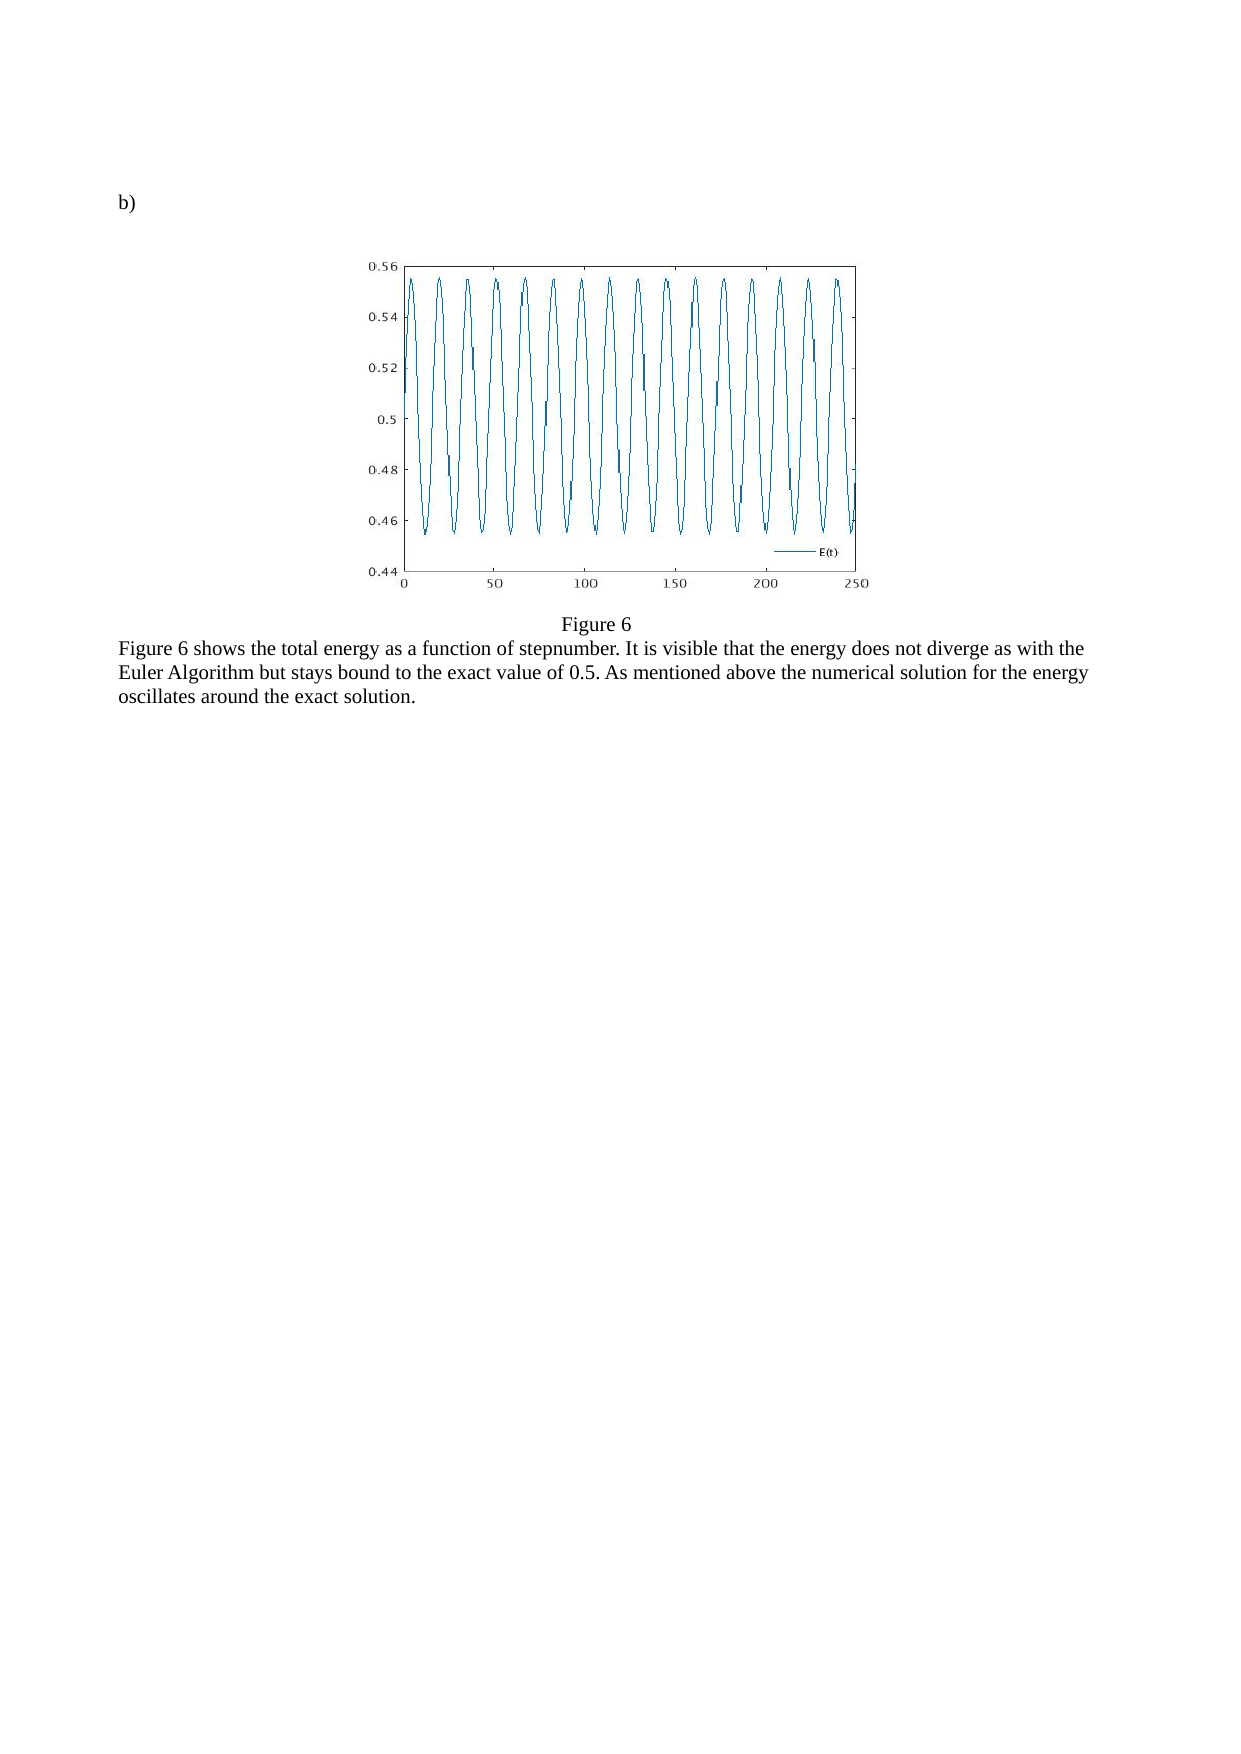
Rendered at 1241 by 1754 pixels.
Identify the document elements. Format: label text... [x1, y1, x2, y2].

text b) [118, 190, 1122, 214]
picture [328, 238, 912, 612]
text Figure 6 shows the total energy as a function of stepnumber. It is visible that the energy does not diverge as with the Euler Algorithm but stays bound to the exact value of 0.5. As mentioned above the numerical solution for the energy oscillates around the exact solution. [118, 636, 1122, 708]
text Figure 6 [118, 238, 1122, 636]
